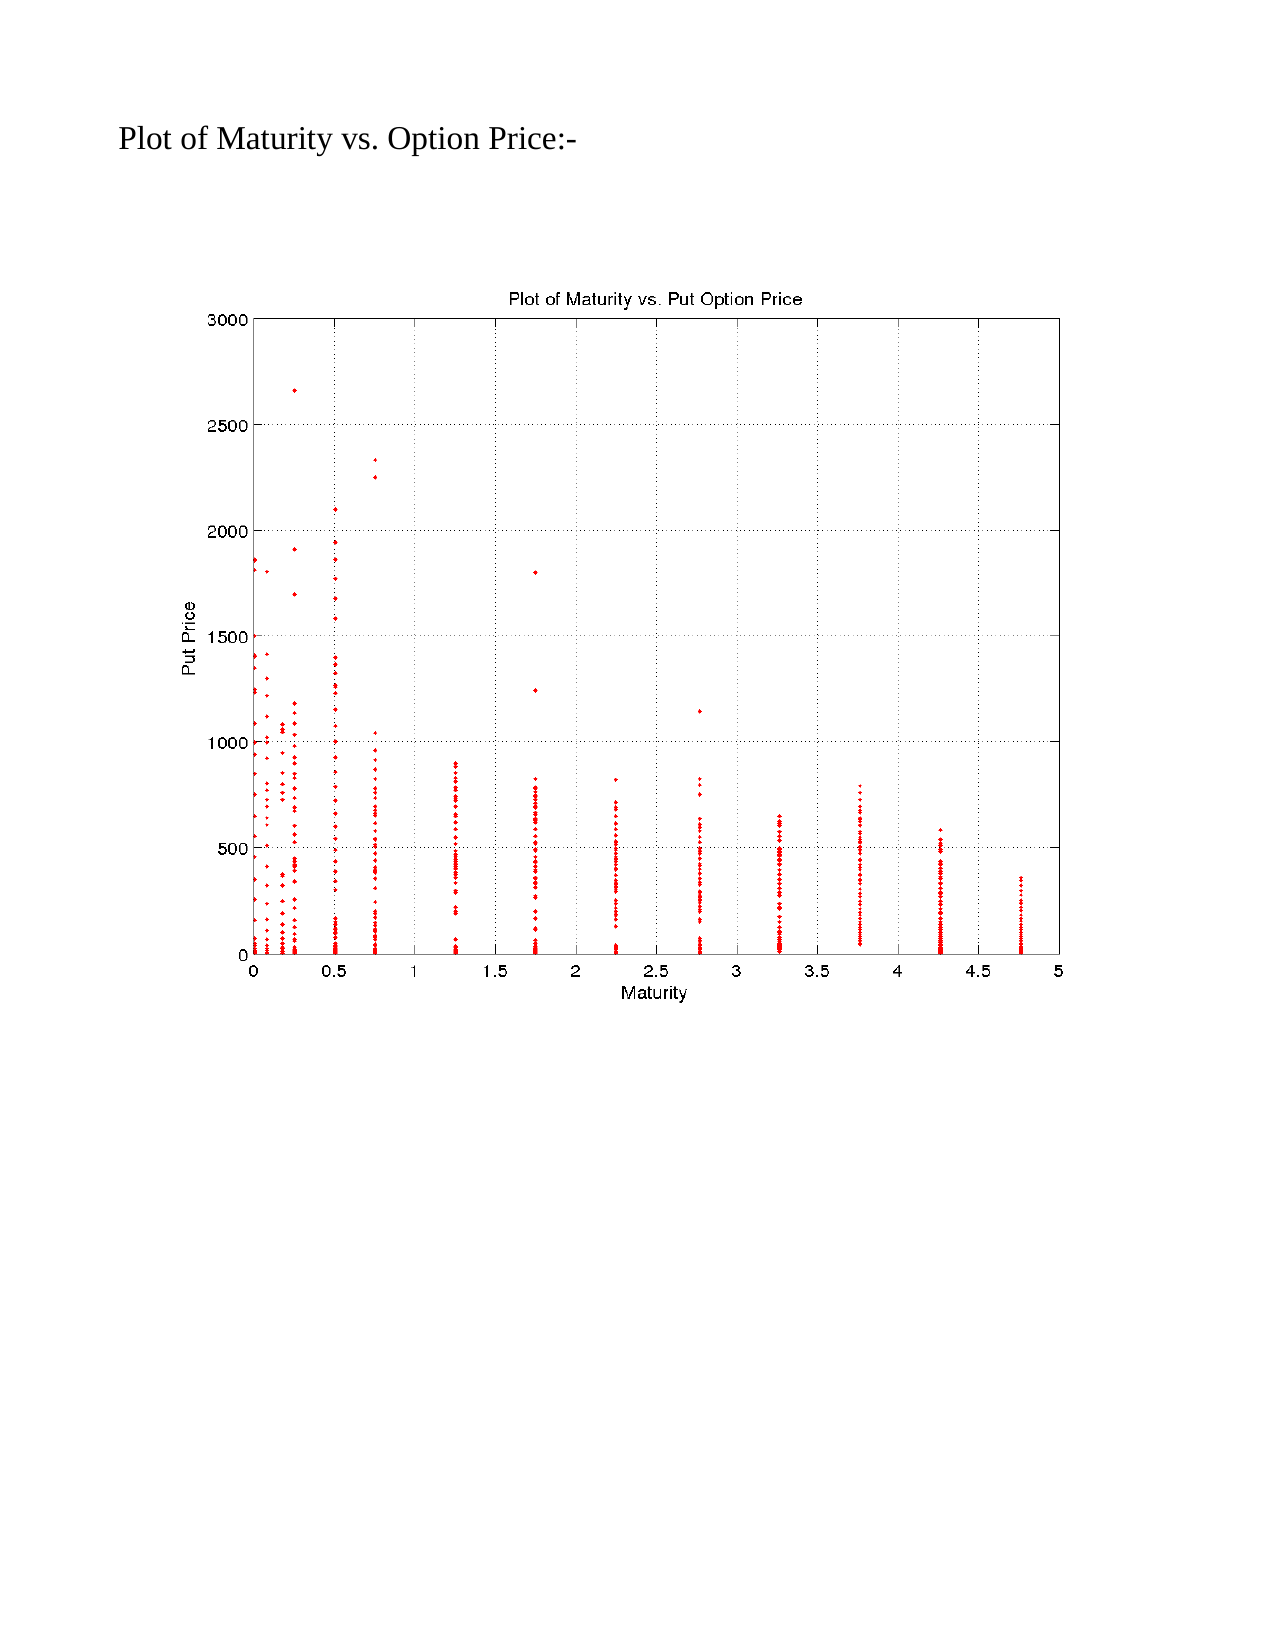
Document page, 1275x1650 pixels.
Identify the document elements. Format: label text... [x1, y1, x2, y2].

text Plot of Maturity vs. Option Price:- [118, 118, 1157, 156]
picture [118, 259, 1157, 1039]
